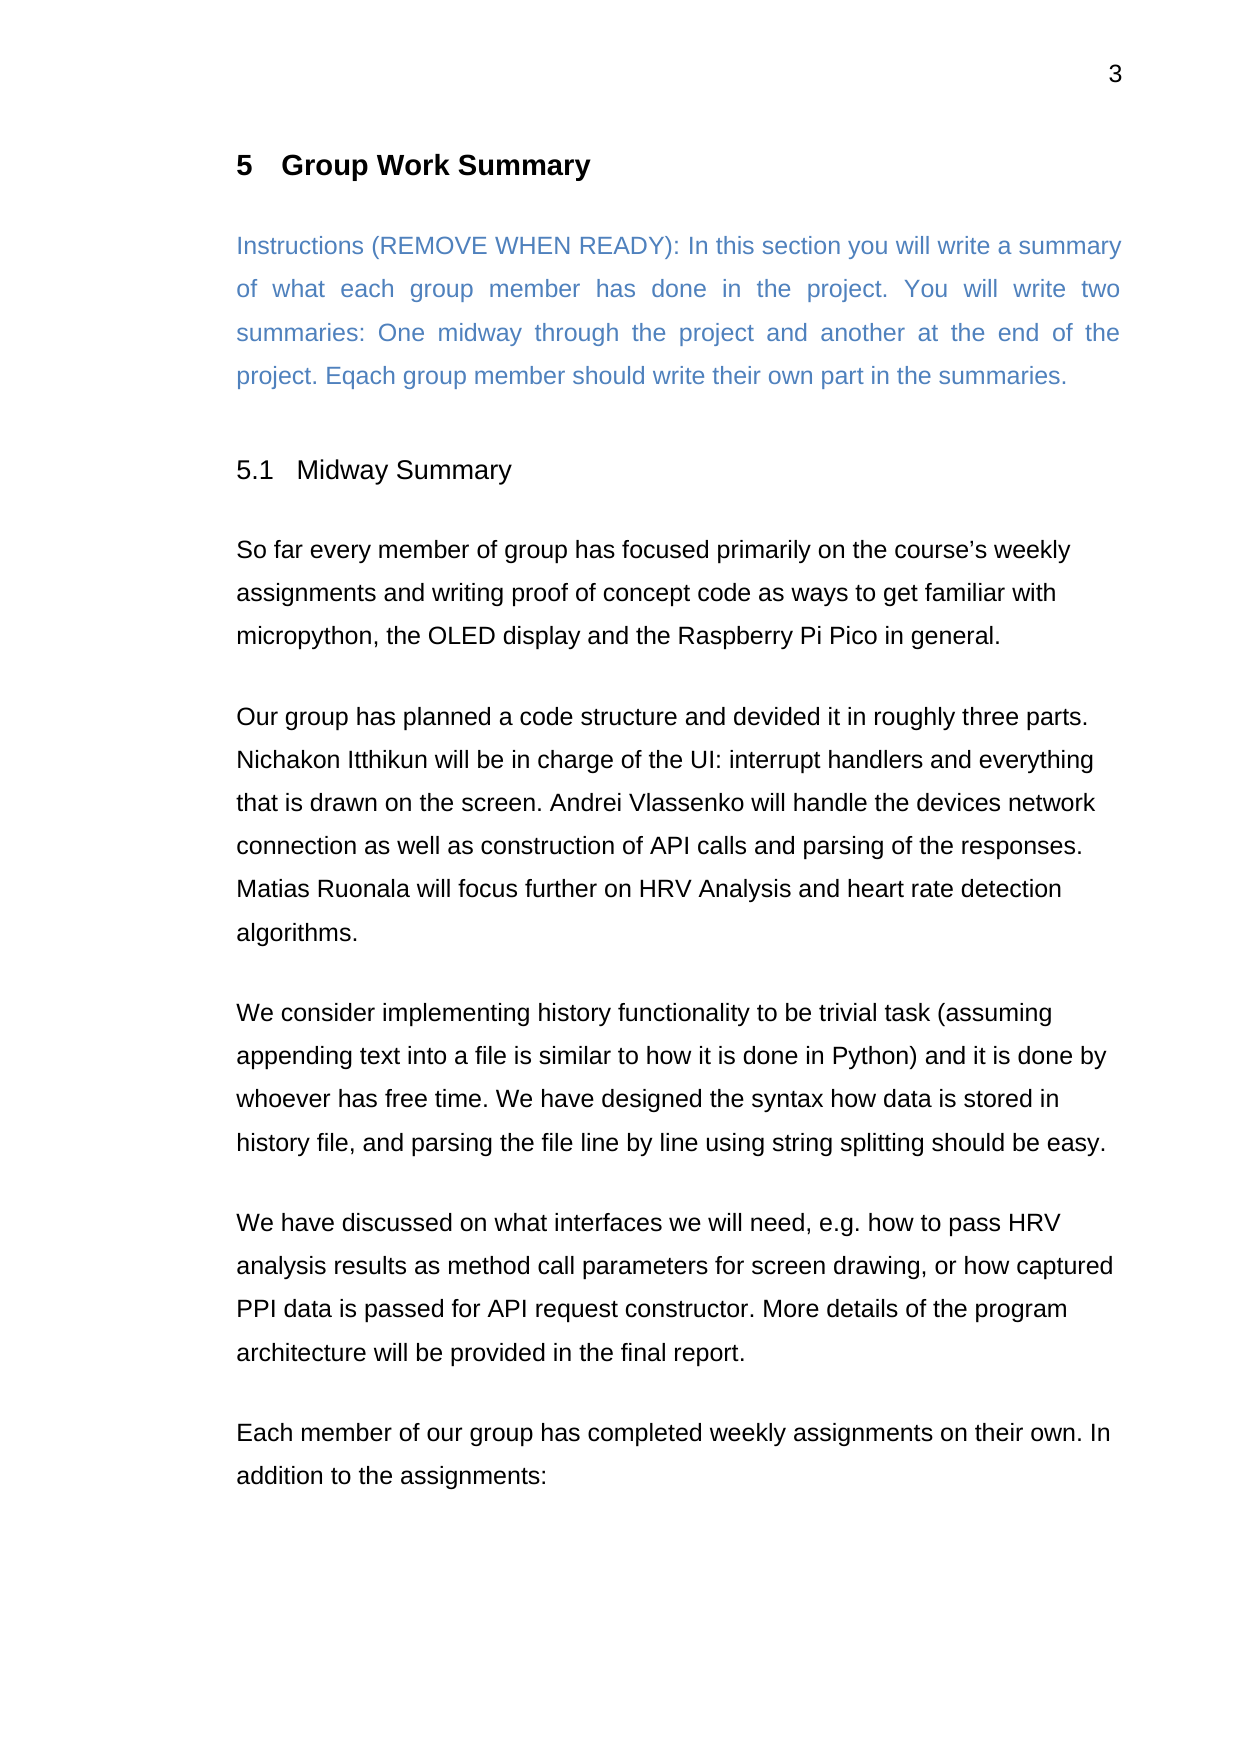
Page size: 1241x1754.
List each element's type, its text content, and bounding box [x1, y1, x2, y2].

text Our group has planned a code structure and devided it in roughly three parts. Nichakon Itthikun will be in charge of the UI: interrupt handlers and everything that is drawn on the screen. Andrei Vlassenko will handle the devices network connection as well as construction of API calls and parsing of the responses. Matias Ruonala will focus further on HRV Analysis and heart rate detection algorithms. [236, 702, 1122, 946]
text Instructions (REMOVE WHEN READY): In this section you will write a summary of what each group member has done in the project. You will write two summaries: One midway through the project and another at the end of the project. Eqach group member should write their own part in the summaries. [236, 231, 1122, 389]
subtitle Group Work Summary [236, 148, 1122, 181]
text So far every member of group has focused primarily on the course’s weekly assignments and writing proof of concept code as ways to get familiar with micropython, the OLED display and the Raspberry Pi Pico in general. [236, 535, 1122, 650]
text We have discussed on what interfaces we will need, e.g. how to pass HRV analysis results as method call parameters for screen drawing, or how captured PPI data is passed for API request constructor. More details of the program architecture will be provided in the final report. [236, 1208, 1122, 1366]
text We consider implementing history functionality to be trivial task (assuming appending text into a file is similar to how it is done in Python) and it is done by whoever has free time. We have designed the syntax how data is stored in history file, and parsing the file line by line using string splitting should be easy. [236, 998, 1122, 1156]
subtitle Midway Summary [236, 454, 1122, 485]
text Each member of our group has completed weekly assignments on their own. In addition to the assignments: [236, 1418, 1122, 1490]
